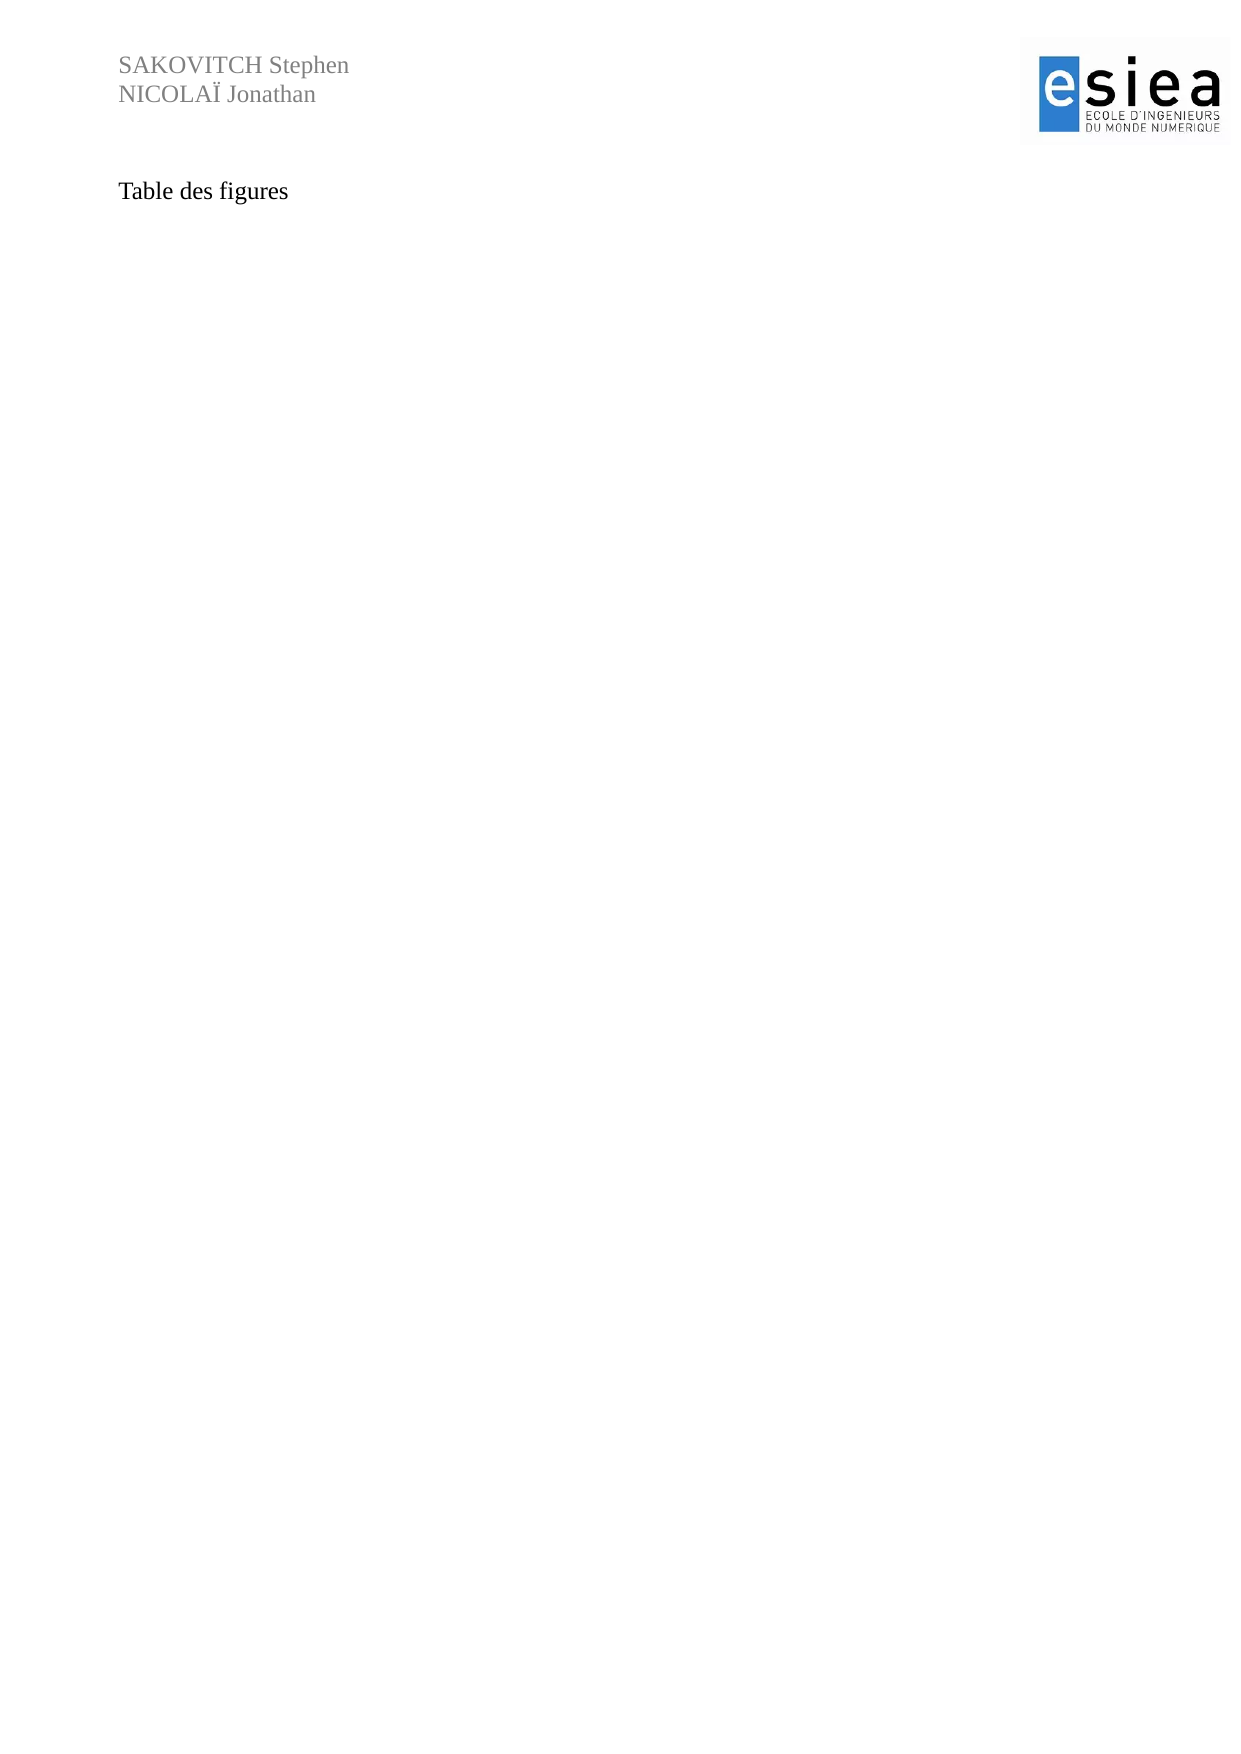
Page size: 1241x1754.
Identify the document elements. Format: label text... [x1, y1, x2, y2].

text Table des figures [118, 176, 1122, 205]
picture [1020, 37, 1231, 145]
